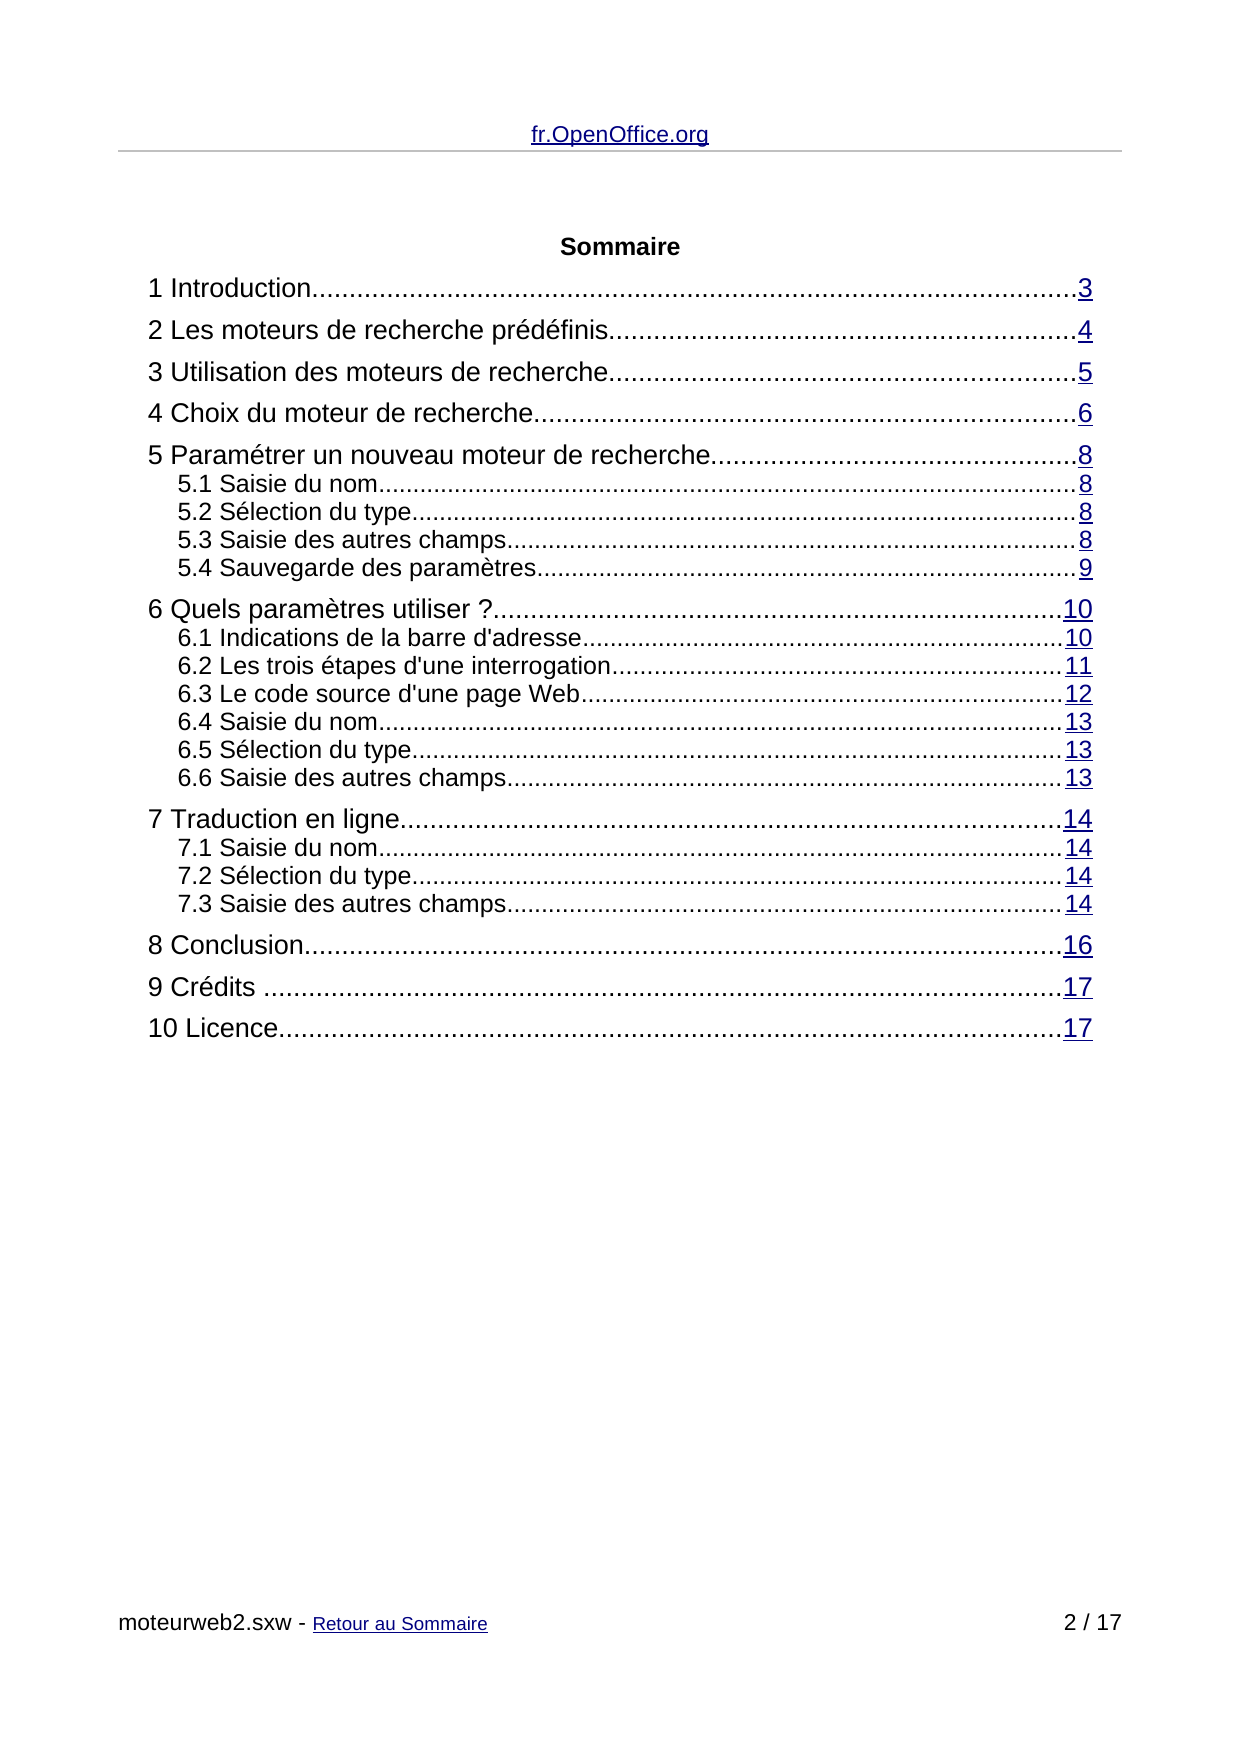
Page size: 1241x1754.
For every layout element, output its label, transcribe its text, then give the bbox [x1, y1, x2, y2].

text 6.3 Le code source d'une page Web 12 [177, 680, 1093, 708]
text 10 Licence 17 [148, 1013, 1093, 1043]
text 7.1 Saisie du nom 14 [177, 834, 1093, 862]
text 2 Les moteurs de recherche prédéfinis 4 [148, 315, 1093, 345]
subtitle Sommaire [118, 233, 1122, 261]
text 7.2 Sélection du type 14 [177, 862, 1093, 890]
text 6.1 Indications de la barre d'adresse 10 [177, 624, 1093, 652]
text 6 Quels paramètres utiliser ? 10 [148, 594, 1093, 624]
text 4 Choix du moteur de recherche 6 [148, 398, 1093, 428]
text 7.3 Saisie des autres champs 14 [177, 890, 1093, 918]
text 5.4 Sauvegarde des paramètres 9 [177, 554, 1093, 582]
text 7 Traduction en ligne 14 [148, 804, 1093, 834]
text 6.2 Les trois étapes d'une interrogation 11 [177, 652, 1093, 680]
text 6.6 Saisie des autres champs 13 [177, 764, 1093, 792]
text 9 Crédits 17 [148, 972, 1093, 1002]
text 5.2 Sélection du type 8 [177, 498, 1093, 526]
text 6.4 Saisie du nom 13 [177, 708, 1093, 736]
text 8 Conclusion 16 [148, 930, 1093, 960]
text 5.3 Saisie des autres champs 8 [177, 526, 1093, 554]
text 6.5 Sélection du type 13 [177, 736, 1093, 764]
text 5 Paramétrer un nouveau moteur de recherche 8 [148, 440, 1093, 470]
text 1 Introduction 3 [148, 273, 1093, 303]
text 5.1 Saisie du nom 8 [177, 470, 1093, 498]
text 3 Utilisation des moteurs de recherche 5 [148, 357, 1093, 387]
